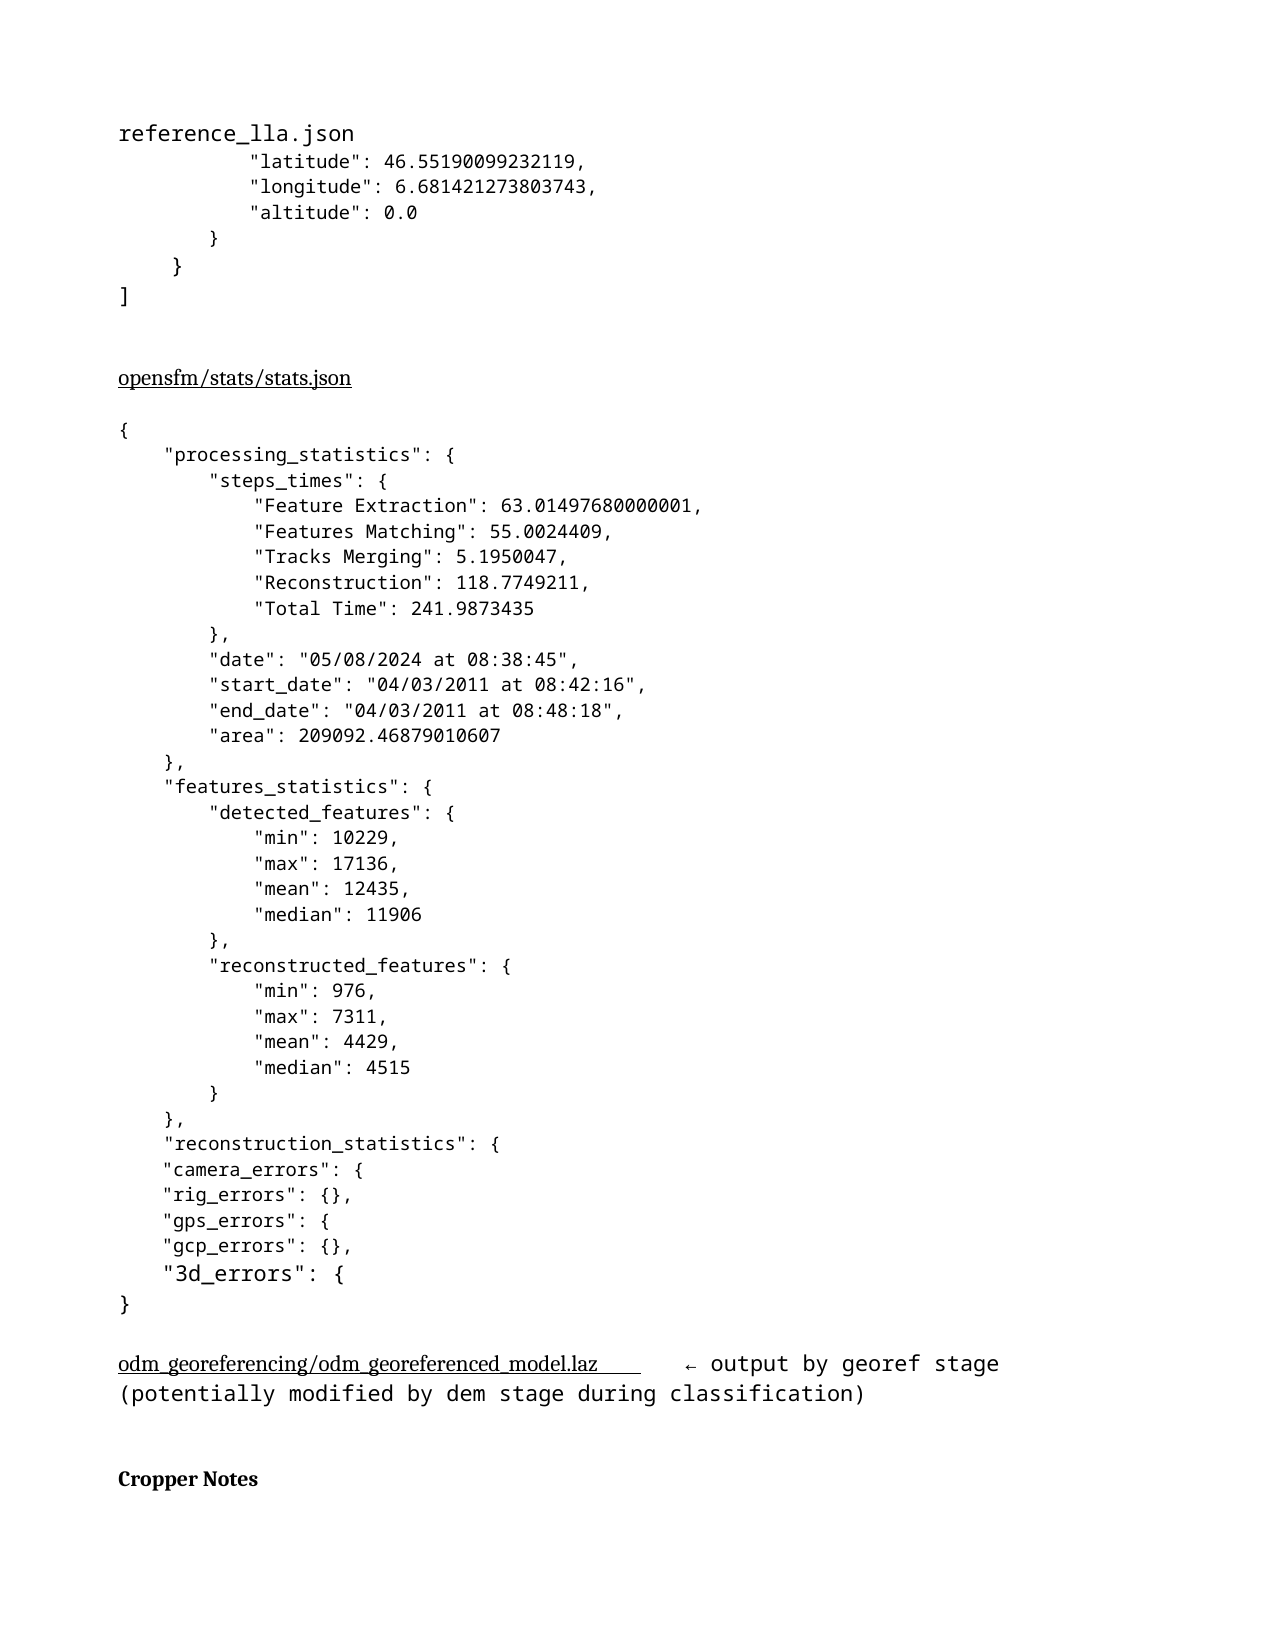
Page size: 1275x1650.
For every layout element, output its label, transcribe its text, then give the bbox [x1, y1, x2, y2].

text "max": 7311, [118, 1003, 1157, 1029]
text "rig_errors": {}, [118, 1182, 1157, 1207]
text "max": 17136, [118, 850, 1157, 876]
text "area": 209092.46879010607 [118, 722, 1157, 748]
text reference_lla.json [118, 118, 1157, 148]
text } [118, 1288, 1157, 1318]
text "detected_features": { [118, 799, 1157, 824]
text odm_georeferencing/odm_georeferenced_model.laz ← output by georef stage [118, 1348, 1157, 1377]
text "Total Time": 241.9873435 [118, 595, 1157, 620]
text } [118, 1080, 1157, 1105]
text "median": 11906 [118, 901, 1157, 927]
text "min": 10229, [118, 824, 1157, 850]
text ] [118, 280, 1157, 309]
text "end_date": "04/03/2011 at 08:48:18", [118, 697, 1157, 722]
text "reconstruction_statistics": { [118, 1131, 1157, 1156]
text (potentially modified by dem stage during classification) [118, 1377, 1157, 1407]
text }, [118, 927, 1157, 952]
text "gps_errors": { [118, 1207, 1157, 1233]
text "median": 4515 [118, 1054, 1157, 1080]
text "altitude": 0.0 [118, 199, 1157, 224]
text }, [118, 748, 1157, 773]
text "mean": 12435, [118, 876, 1157, 901]
text Cropper Notes [118, 1467, 1157, 1492]
text "longitude": 6.681421273803743, [118, 173, 1157, 199]
text }, [118, 1105, 1157, 1131]
text "start_date": "04/03/2011 at 08:42:16", [118, 671, 1157, 697]
text "3d_errors": { [118, 1258, 1157, 1288]
text "Reconstruction": 118.7749211, [118, 569, 1157, 595]
text "Feature Extraction": 63.01497680000001, [118, 493, 1157, 518]
text "latitude": 46.55190099232119, [118, 148, 1157, 173]
text }, [118, 620, 1157, 646]
text "date": "05/08/2024 at 08:38:45", [118, 646, 1157, 671]
text "min": 976, [118, 978, 1157, 1003]
text "features_statistics": { [118, 773, 1157, 799]
text { [118, 416, 1157, 442]
text "processing_statistics": { [118, 442, 1157, 467]
text } [118, 224, 1157, 250]
text "mean": 4429, [118, 1029, 1157, 1054]
text } [118, 250, 1157, 280]
text "gcp_errors": {}, [118, 1233, 1157, 1258]
text "steps_times": { [118, 467, 1157, 493]
text "camera_errors": { [118, 1156, 1157, 1182]
text "Features Matching": 55.0024409, [118, 518, 1157, 544]
text opensfm/stats/stats.json [118, 364, 1157, 391]
text "reconstructed_features": { [118, 952, 1157, 978]
text "Tracks Merging": 5.1950047, [118, 544, 1157, 569]
